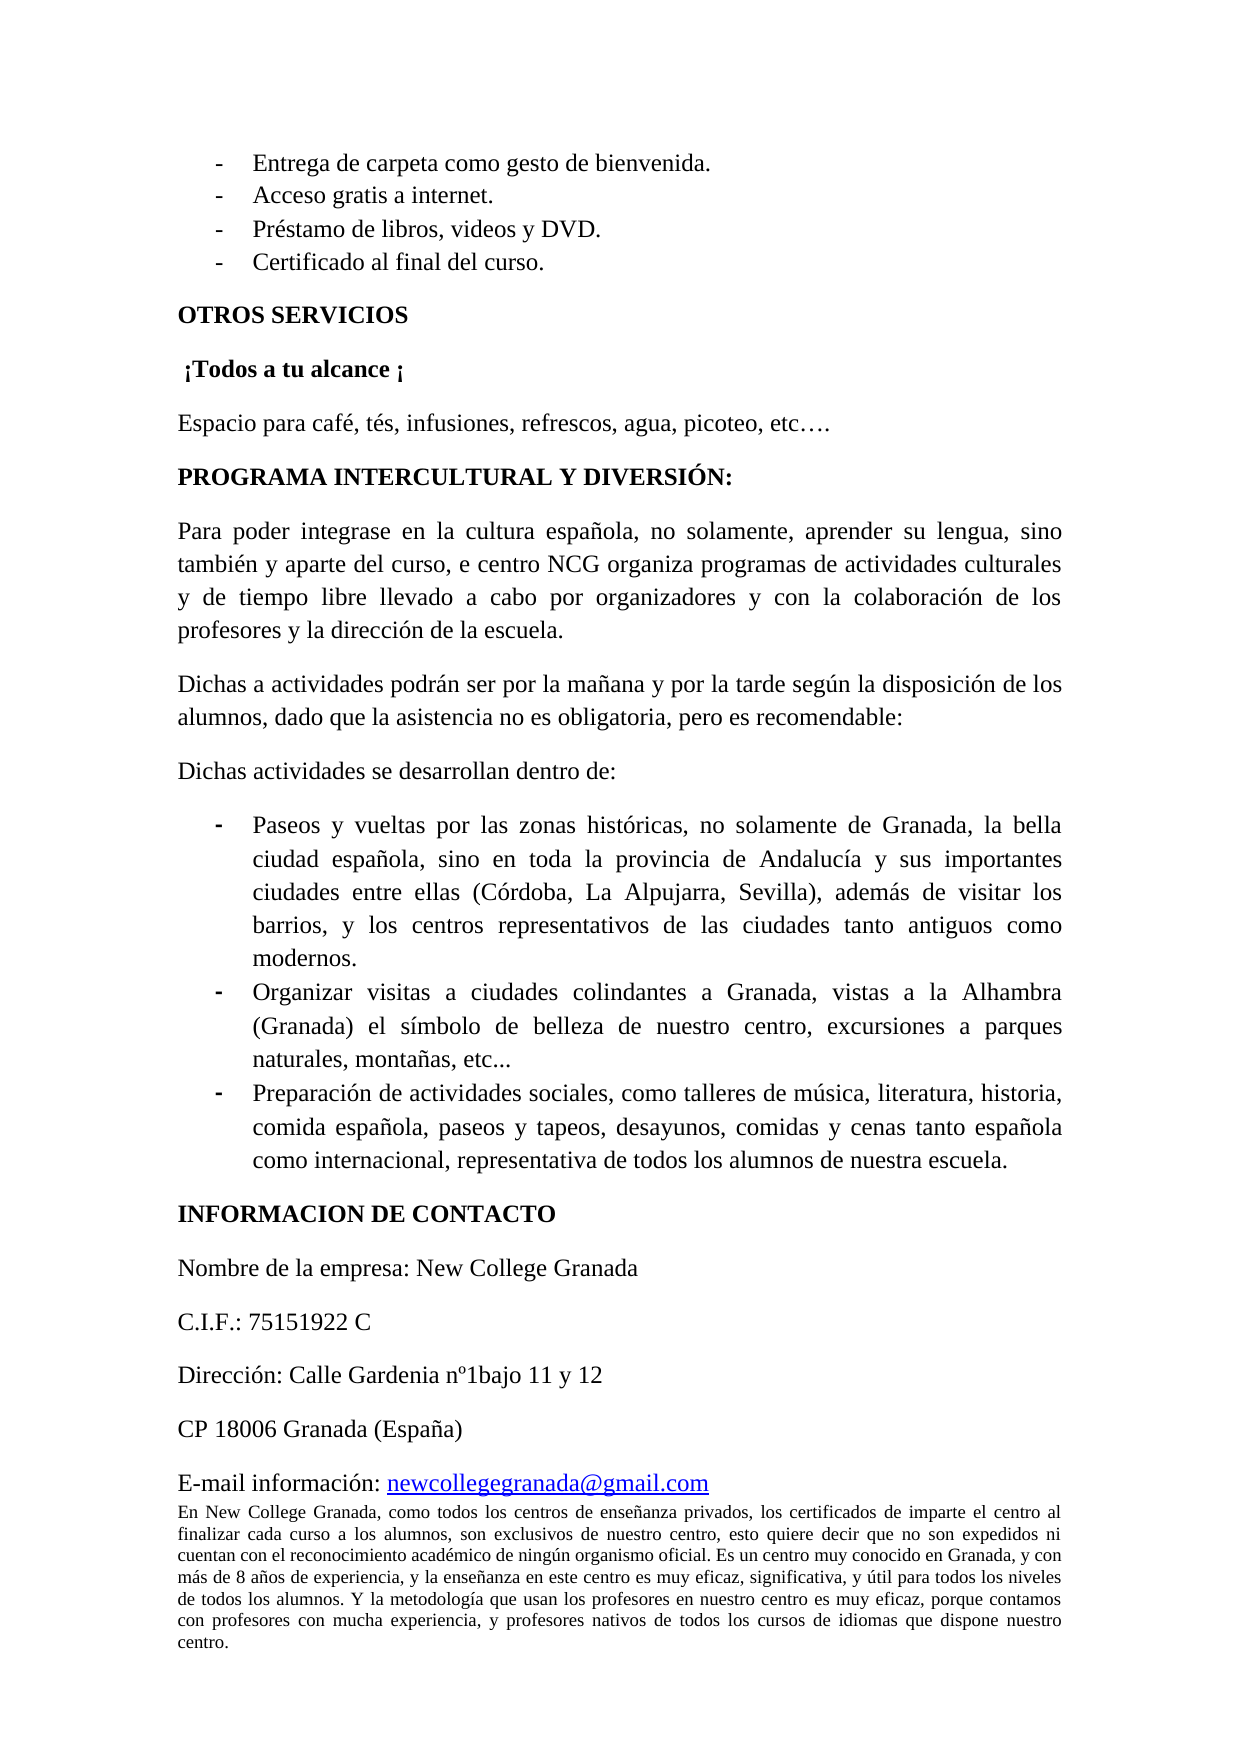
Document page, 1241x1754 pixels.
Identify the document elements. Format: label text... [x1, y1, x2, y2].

text ¡Todos a tu alcance ¡ [177, 354, 1063, 383]
text INFORMACION DE CONTACTO [177, 1199, 1063, 1228]
text Nombre de la empresa: New College Granada [177, 1253, 1063, 1282]
list Acceso gratis a internet. [215, 181, 1063, 209]
text Dirección: Calle Gardenia nº1bajo 11 y 12 [177, 1361, 1063, 1389]
list Préstamo de libros, videos y DVD. [215, 214, 1063, 242]
text Para poder integrase en la cultura española, no solamente, aprender su lengua, sino también y aparte del curso, e centro NCG organiza programas de actividades culturales y de tiempo libre llevado a cabo por organizadores y con la colaboración de los profesores y la dirección de la escuela. [177, 516, 1063, 644]
list Certificado al final del curso. [215, 247, 1063, 275]
text PROGRAMA INTERCULTURAL Y DIVERSIÓN: [177, 462, 1063, 491]
text C.I.F.: 75151922 C [177, 1307, 1063, 1335]
list Organizar visitas a ciudades colindantes a Granada, vistas a la Alhambra (Granada) el símbolo de belleza de nuestro centro, excursiones a parques naturales, montañas, etc... [215, 976, 1063, 1073]
text E-mail información: newcollegegranada@gmail.com [177, 1468, 1063, 1497]
text CP 18006 Granada (España) [177, 1414, 1063, 1443]
text Dichas actividades se desarrollan dentro de: [177, 756, 1063, 784]
text OTROS SERVICIOS [177, 301, 1063, 329]
list Preparación de actividades sociales, como talleres de música, literatura, historia, comida española, paseos y tapeos, desayunos, comidas y cenas tanto española como internacional, representativa de todos los alumnos de nuestra escuela. [215, 1077, 1063, 1174]
list Entrega de carpeta como gesto de bienvenida. [215, 148, 1063, 176]
text Dichas a actividades podrán ser por la mañana y por la tarde según la disposición de los alumnos, dado que la asistencia no es obligatoria, pero es recomendable: [177, 669, 1063, 731]
list Paseos y vueltas por las zonas históricas, no solamente de Granada, la bella ciudad española, sino en toda la provincia de Andalucía y sus importantes ciudades entre ellas (Córdoba, La Alpujarra, Sevilla), además de visitar los barrios, y los centros representativos de las ciudades tanto antiguos como modernos. [215, 809, 1063, 972]
text Espacio para café, tés, infusiones, refrescos, agua, picoteo, etc…. [177, 408, 1063, 437]
